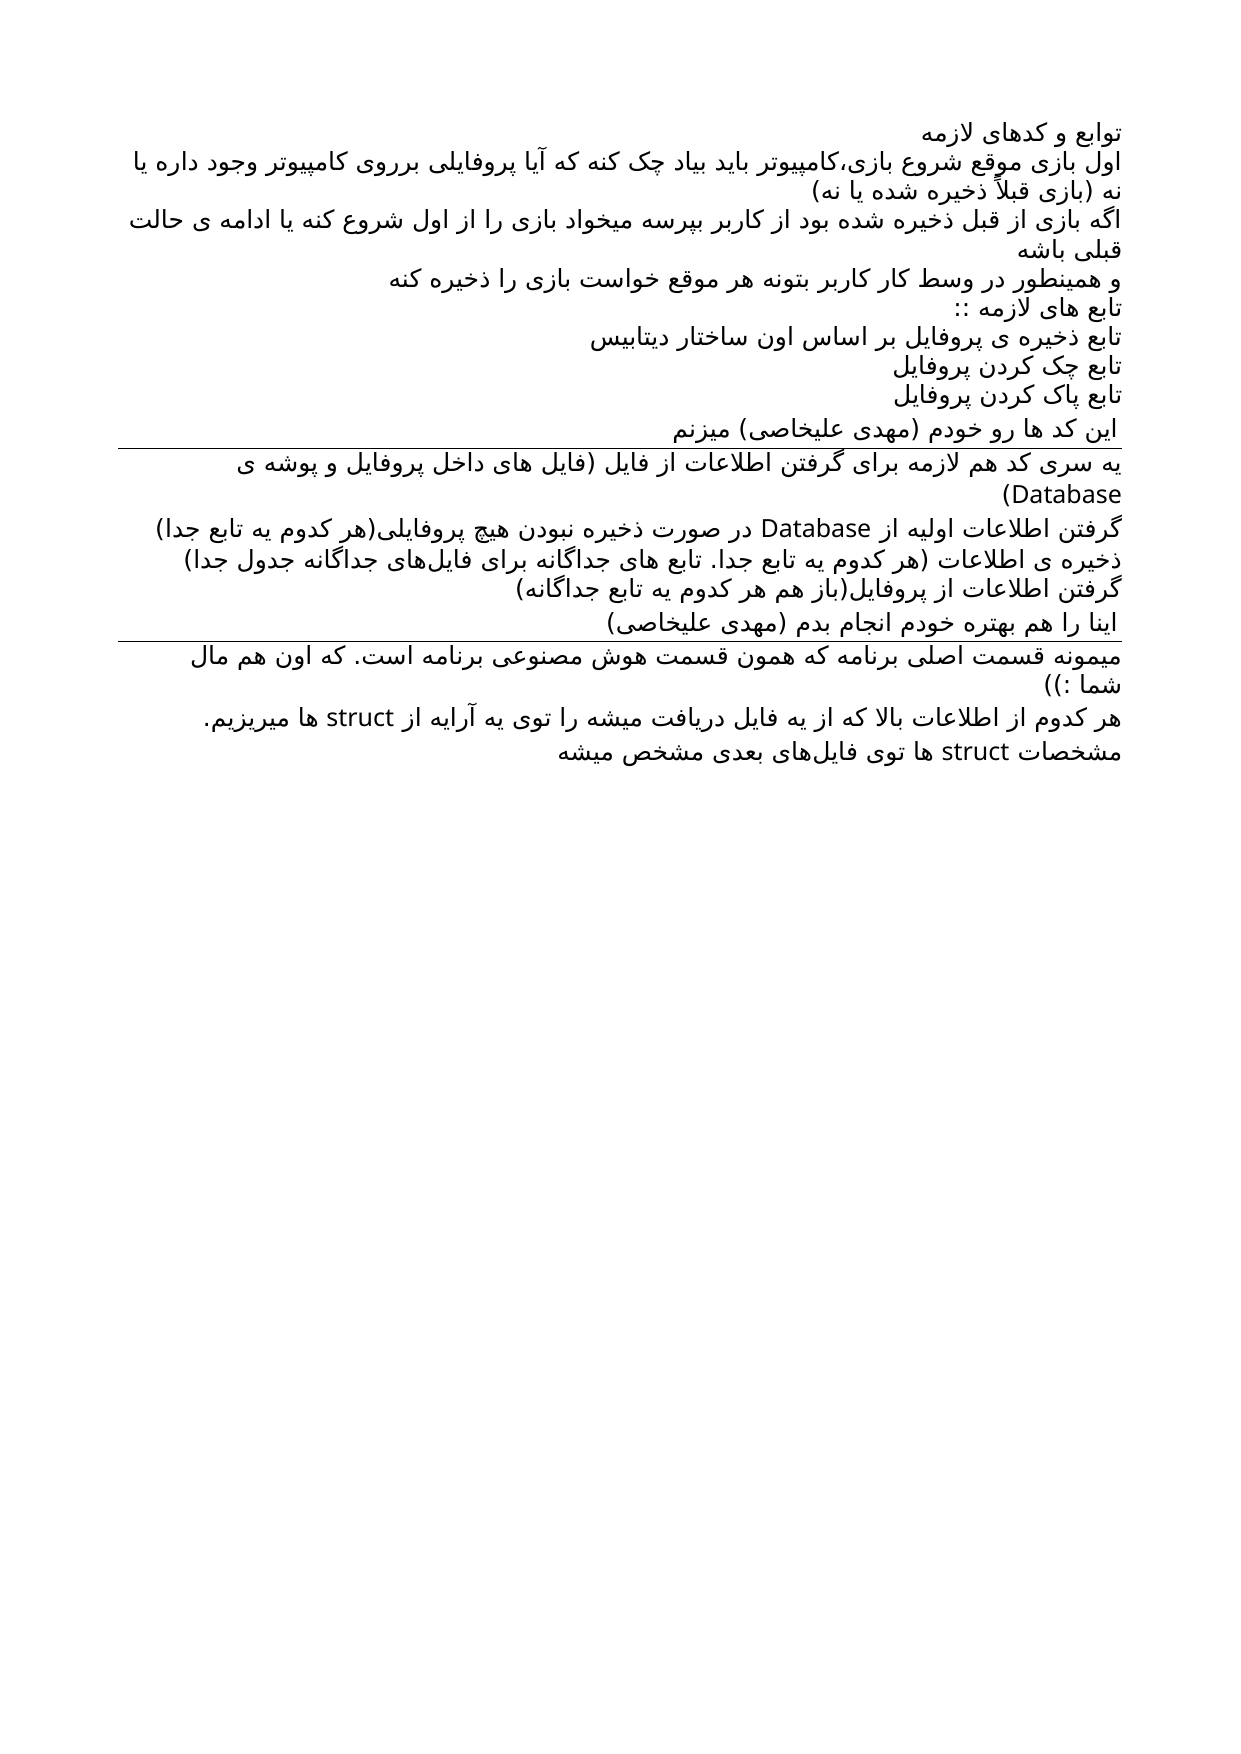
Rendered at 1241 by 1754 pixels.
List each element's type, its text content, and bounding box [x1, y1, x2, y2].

text تابع چک کردن پروفایل [118, 351, 1122, 381]
text اگه بازی از قبل ذخیره شده بود از کاربر بپرسه میخواد بازی را از اول شروع کنه یا ادامه ی حالت قبلی باشه [118, 206, 1122, 264]
text میمونه قسمت اصلی برنامه که همون قسمت هوش مصنوعی برنامه است. که اون هم مال شما :)) [118, 642, 1122, 700]
text تابع ذخیره ی پروفایل بر اساس اون ساختار دیتابیس [118, 322, 1122, 351]
text تابع پاک کردن پروفایل [118, 381, 1122, 410]
text گرفتن اطلاعات اولیه از Database در صورت ذخیره نبودن هیچ پروفایلی(هر کدوم یه تابع جدا) [118, 511, 1122, 545]
text یه سری کد هم لازمه برای گرفتن اطلاعات از فایل (فایل های داخل پروفایل و پوشه ی Database) [118, 449, 1122, 511]
text گرفتن اطلاعات از پروفایل(باز هم هر کدوم یه تابع جداگانه) [118, 574, 1122, 603]
text اینا را هم بهتره خودم انجام بدم (مهدی علیخاصی) [118, 603, 1122, 641]
text اول بازی موقع شروع بازی،کامپیوتر باید بیاد چک کنه که آیا پروفایلی برروی کامپیوتر وجود داره یا نه (بازی قبلاً ذخیره شده یا نه) [118, 147, 1122, 206]
text ذخیره ی اطلاعات (هر کدوم یه تابع جدا. تابع های جداگانه برای فایل‌های جداگانه جدول جدا) [118, 545, 1122, 574]
text این کد ها رو خودم (مهدی علیخاصی) میزنم [118, 410, 1122, 448]
text توابع و کدهای لازمه [118, 118, 1122, 147]
text و همینطور در وسط کار کاربر بتونه هر موقع خواست بازی را ذخیره کنه [118, 264, 1122, 293]
text هر کدوم از اطلاعات بالا که از یه فایل دریافت میشه را توی یه آرایه از struct ها میریزیم. مشخصات struct ها توی فایل‌های بعدی مشخص میشه [118, 700, 1122, 768]
text تابع های لازمه :: [118, 293, 1122, 322]
